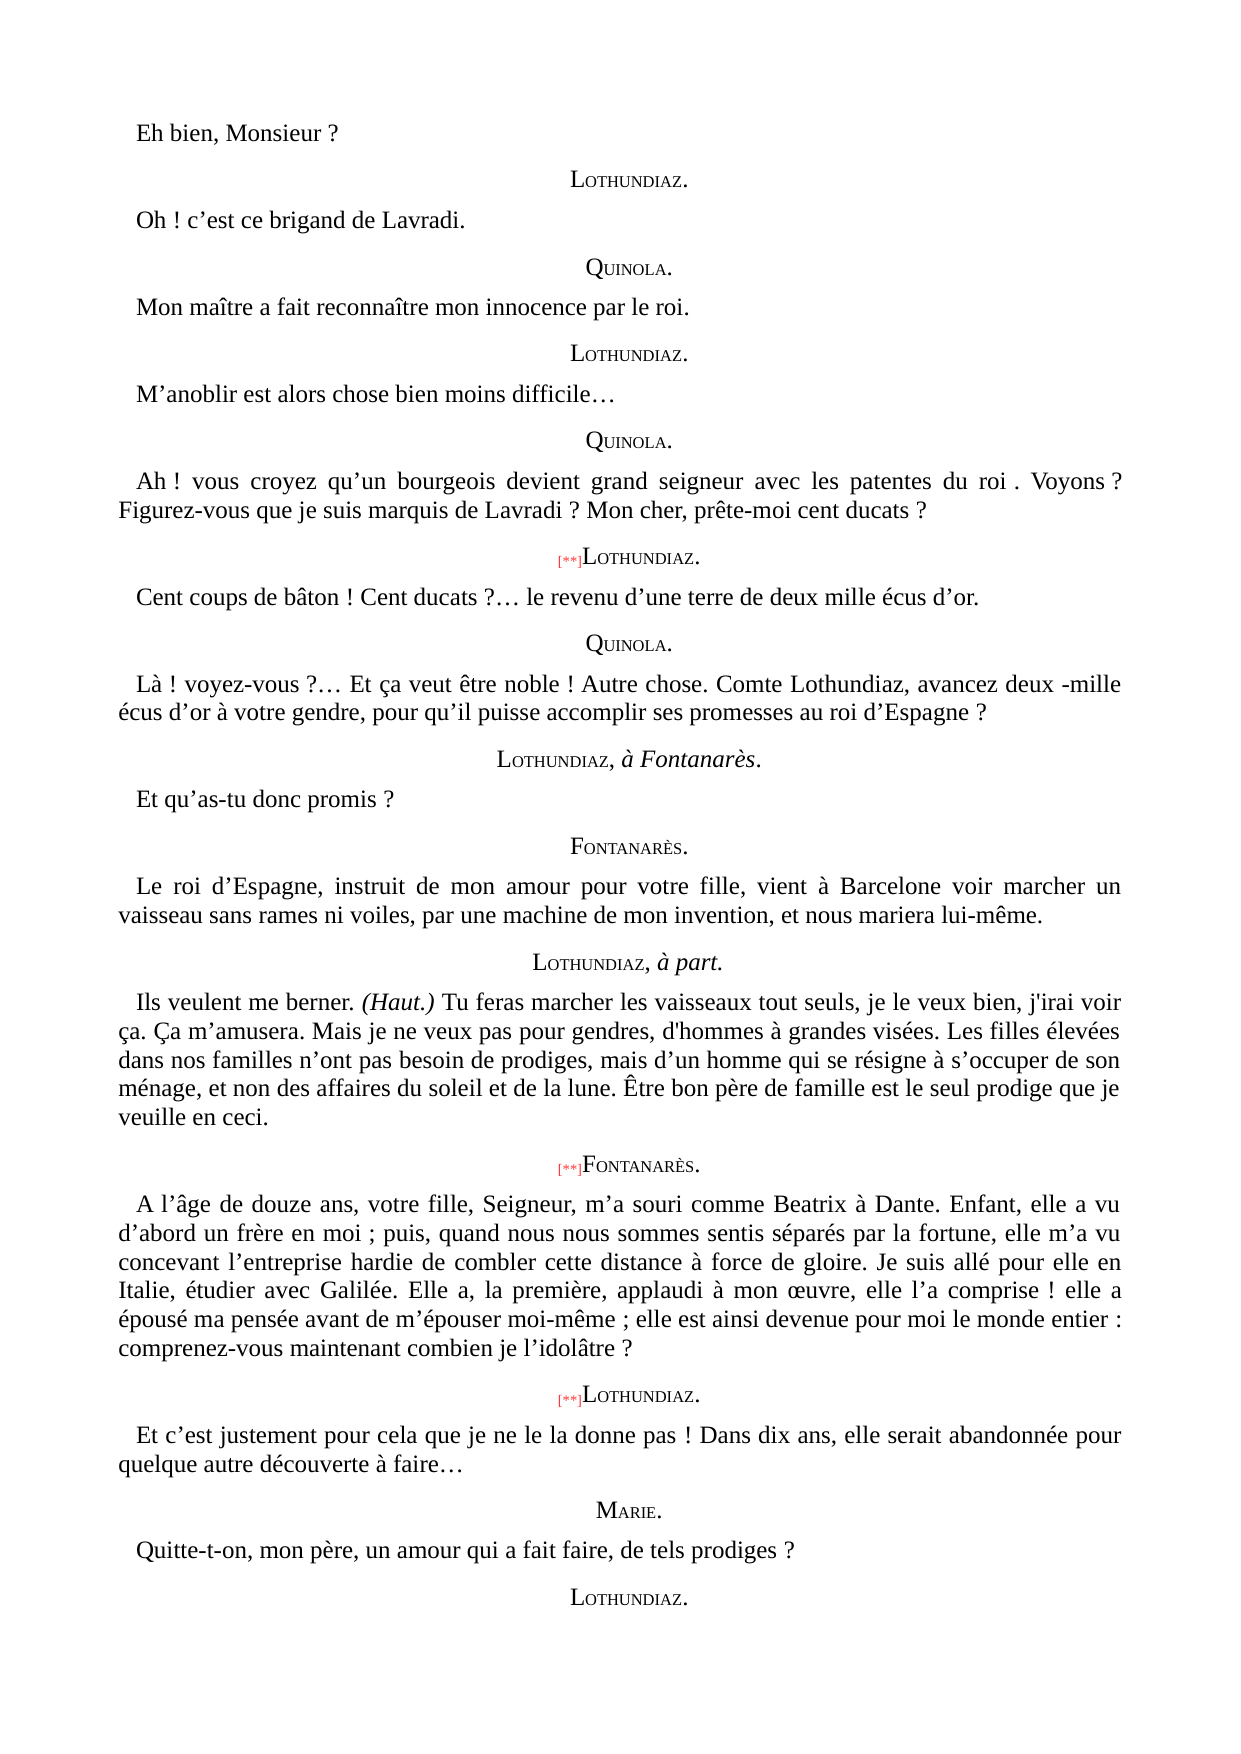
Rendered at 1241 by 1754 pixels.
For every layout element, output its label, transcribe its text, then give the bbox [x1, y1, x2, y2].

text Quinola. [118, 628, 1122, 657]
text Et c’est justement pour cela que je ne le la donne pas ! Dans dix ans, elle serait abandonnée pour quelque autre découverte à faire… [118, 1420, 1122, 1477]
text Quitte-t-on, mon père, un amour qui a fait faire, de tels prodiges ? [118, 1536, 1122, 1564]
text Quinola. [118, 252, 1122, 280]
text Cent coups de bâton ! Cent ducats ?… le revenu d’une terre de deux mille écus d’or. [118, 582, 1122, 611]
text Lothundiaz, à Fontanarès. [118, 744, 1122, 773]
text [**]Lothundiaz. [118, 1379, 1122, 1408]
text [**]Fontanarès. [118, 1149, 1122, 1177]
text Marie. [118, 1495, 1122, 1524]
text Fontanarès. [118, 831, 1122, 860]
text Ils veulent me berner. (Haut.) Tu feras marcher les vaisseaux tout seuls, je le veux bien, j'irai voir ça. Ça m’amusera. Mais je ne veux pas pour gendres, d'hommes à grandes visées. Les filles élevées dans nos familles n’ont pas besoin de prodiges, mais d’un homme qui se résigne à s’occuper de son ménage, et non des affaires du soleil et de la lune. Être bon père de famille est le seul prodige que je veuille en ceci. [118, 987, 1122, 1131]
text A l’âge de douze ans, votre fille, Seigneur, m’a souri comme Beatrix à Dante. Enfant, elle a vu d’abord un frère en moi ; puis, quand nous nous sommes sentis séparés par la fortune, elle m’a vu concevant l’entreprise hardie de combler cette distance à force de gloire. Je suis allé pour elle en Italie, étudier avec Galilée. Elle a, la première, applaudi à mon œuvre, elle l’a comprise ! elle a épousé ma pensée avant de m’épouser moi-même ; elle est ainsi devenue pour moi le monde entier : comprenez-vous maintenant combien je l’idolâtre ? [118, 1189, 1122, 1362]
text Oh ! c’est ce brigand de Lavradi. [118, 205, 1122, 234]
text Quinola. [118, 426, 1122, 454]
text Eh bien, Monsieur ? [118, 118, 1122, 147]
text Lothundiaz. [118, 338, 1122, 367]
text [**]Lothundiaz. [118, 541, 1122, 570]
text Lothundiaz. [118, 1582, 1122, 1611]
text Ah ! vous croyez qu’un bourgeois devient grand seigneur avec les patentes du roi . Voyons ? Figurez-vous que je suis marquis de Lavradi ? Mon cher, prête-moi cent ducats ? [118, 466, 1122, 523]
text Mon maître a fait reconnaître mon innocence par le roi. [118, 292, 1122, 321]
text Lothundiaz, à part. [118, 947, 1122, 975]
text M’anoblir est alors chose bien moins difficile… [118, 379, 1122, 408]
text Lothundiaz. [118, 164, 1122, 193]
text Et qu’as-tu donc promis ? [118, 784, 1122, 813]
text Là ! voyez-vous ?… Et ça veut être noble ! Autre chose. Comte Lothundiaz, avancez deux -mille écus d’or à votre gendre, pour qu’il puisse accomplir ses promesses au roi d’Espagne ? [118, 669, 1122, 726]
text Le roi d’Espagne, instruit de mon amour pour votre fille, vient à Barcelone voir marcher un vaisseau sans rames ni voiles, par une machine de mon invention, et nous mariera lui-même. [118, 871, 1122, 929]
